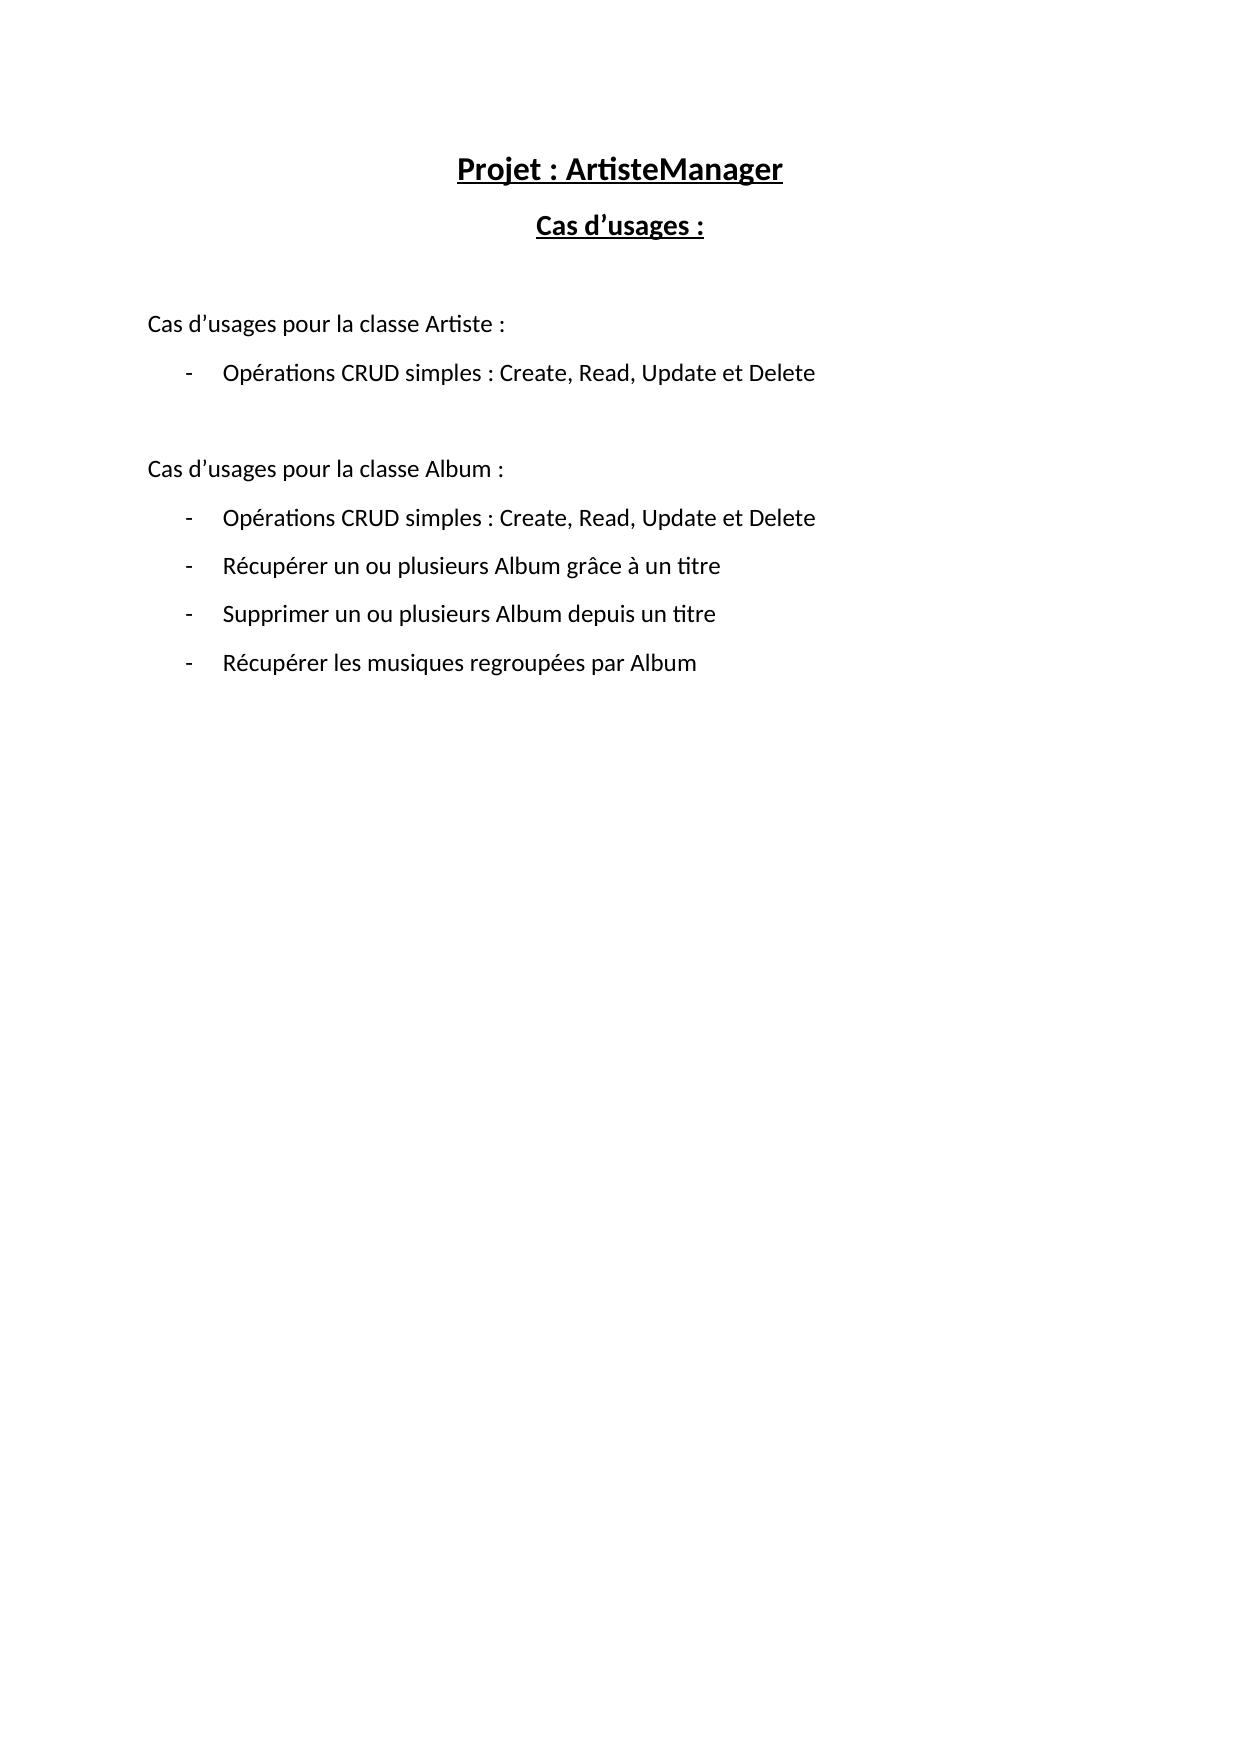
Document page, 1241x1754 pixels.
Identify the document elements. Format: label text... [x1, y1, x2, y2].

text Cas d’usages pour la classe Artiste : [148, 308, 1093, 339]
text Projet : ArtisteManager [148, 148, 1093, 188]
text Cas d’usages pour la classe Album : [148, 453, 1093, 484]
list Opérations CRUD simples : Create, Read, Update et Delete [185, 502, 1093, 532]
list Opérations CRUD simples : Create, Read, Update et Delete [185, 357, 1093, 387]
list Supprimer un ou plusieurs Album depuis un titre [185, 598, 1093, 629]
list Récupérer un ou plusieurs Album grâce à un titre [185, 550, 1093, 581]
list Récupérer les musiques regroupées par Album [185, 647, 1093, 677]
text Cas d’usages : [148, 207, 1093, 242]
